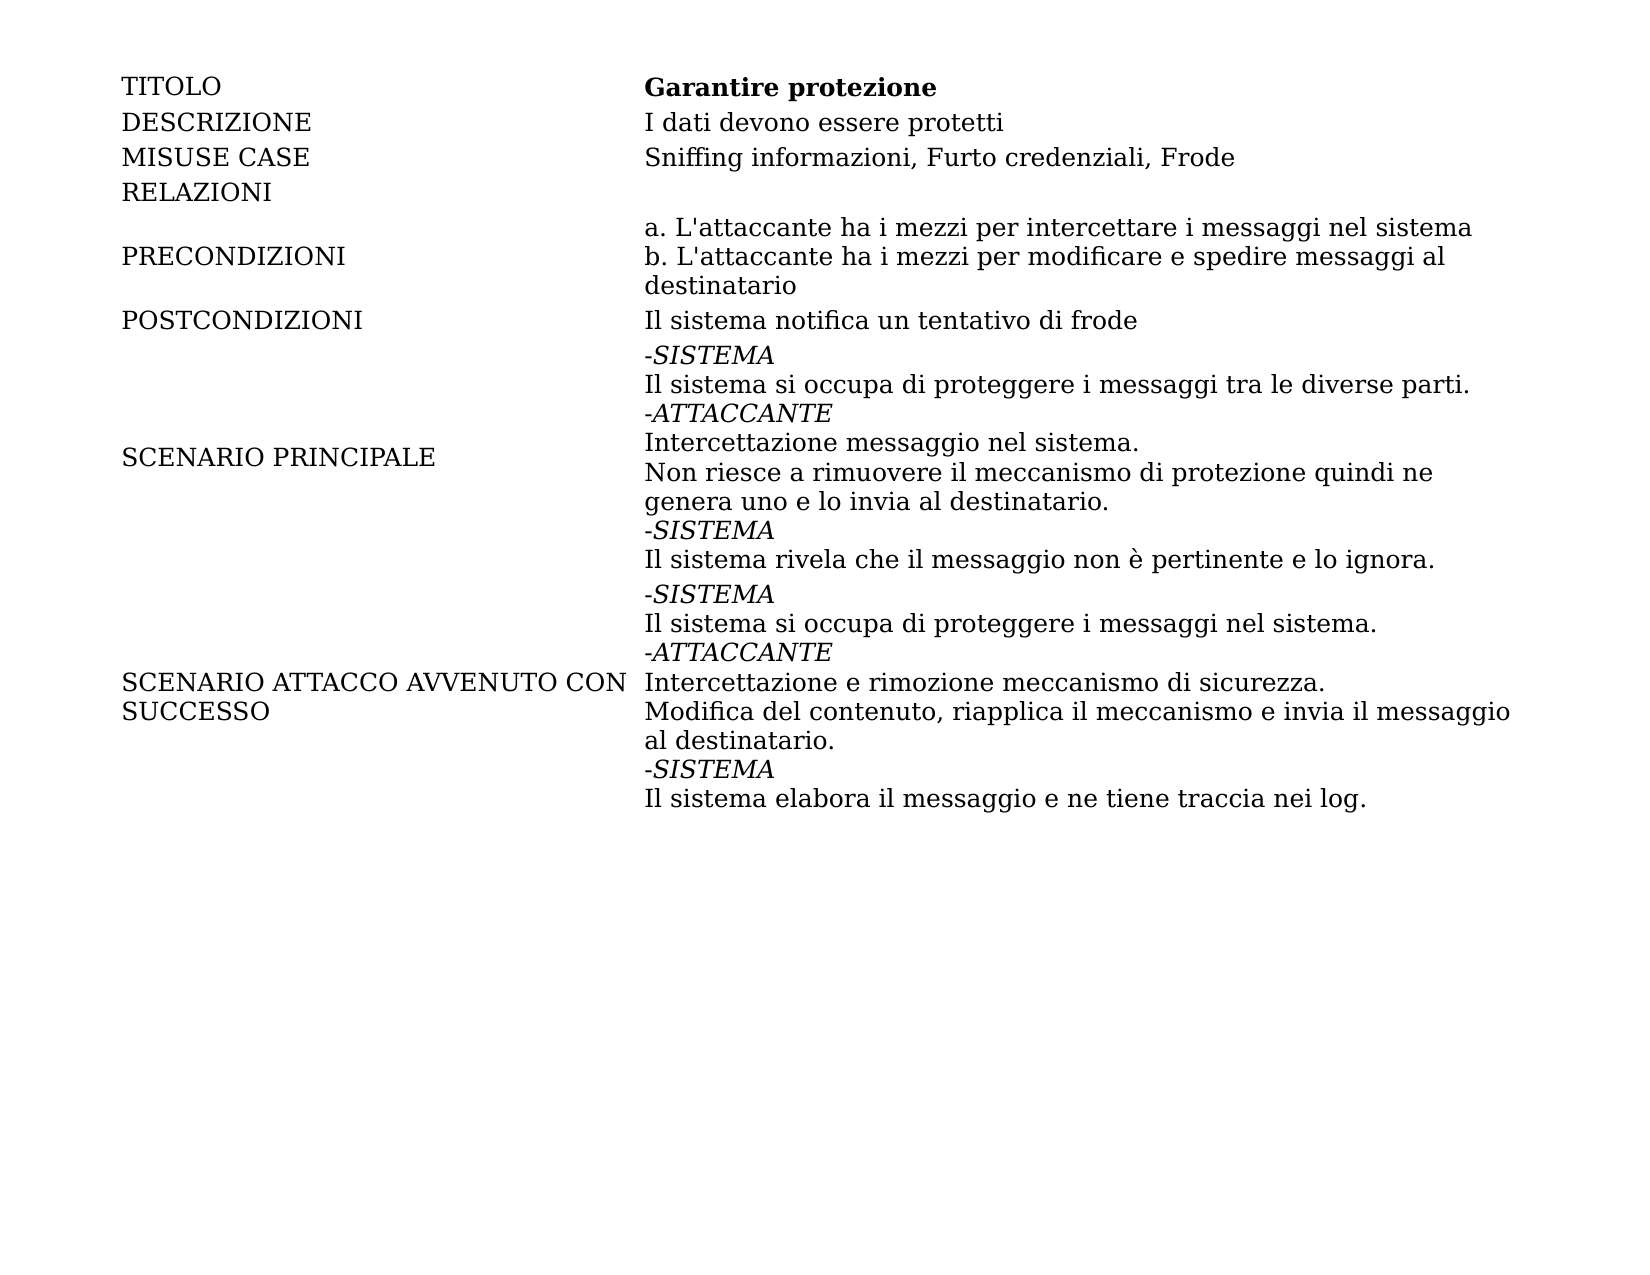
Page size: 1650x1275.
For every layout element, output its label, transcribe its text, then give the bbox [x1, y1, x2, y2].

table_cell PRECONDIZIONI [118, 210, 641, 303]
table_cell POSTCONDIZIONI [118, 303, 641, 338]
table_cell a. L'attaccante ha i mezzi per intercettare i messaggi nel sistema b. L'attaccante ha i mezzi per modificare e spedire messaggi al destinatario [641, 210, 1532, 303]
table_cell -SISTEMA Il sistema si occupa di proteggere i messaggi nel sistema. -ATTACCANTE Intercettazione e rimozione meccanismo di sicurezza. Modifica del contenuto, riapplica il meccanismo e invia il messaggio al destinatario. -SISTEMA Il sistema elabora il messaggio e ne tiene traccia nei log. [641, 577, 1532, 816]
table_cell SCENARIO PRINCIPALE [118, 338, 641, 577]
table_cell I dati devono essere protetti [641, 105, 1532, 140]
table_cell SCENARIO ATTACCO AVVENUTO CON SUCCESSO [118, 577, 641, 816]
table_cell Garantire protezione [641, 70, 1532, 105]
table_header [641, 59, 1532, 69]
table_header [118, 59, 641, 69]
table_cell RELAZIONI [118, 175, 641, 210]
table_cell [641, 175, 1532, 210]
table_cell -SISTEMA Il sistema si occupa di proteggere i messaggi tra le diverse parti. -ATTACCANTE Intercettazione messaggio nel sistema. Non riesce a rimuovere il meccanismo di protezione quindi ne genera uno e lo invia al destinatario. -SISTEMA Il sistema rivela che il messaggio non è pertinente e lo ignora. [641, 338, 1532, 577]
table_cell MISUSE CASE [118, 140, 641, 175]
table_cell TITOLO [118, 70, 641, 105]
table_cell Sniffing informazioni, Furto credenziali, Frode [641, 140, 1532, 175]
table_cell Il sistema notifica un tentativo di frode [641, 303, 1532, 338]
table_cell DESCRIZIONE [118, 105, 641, 140]
